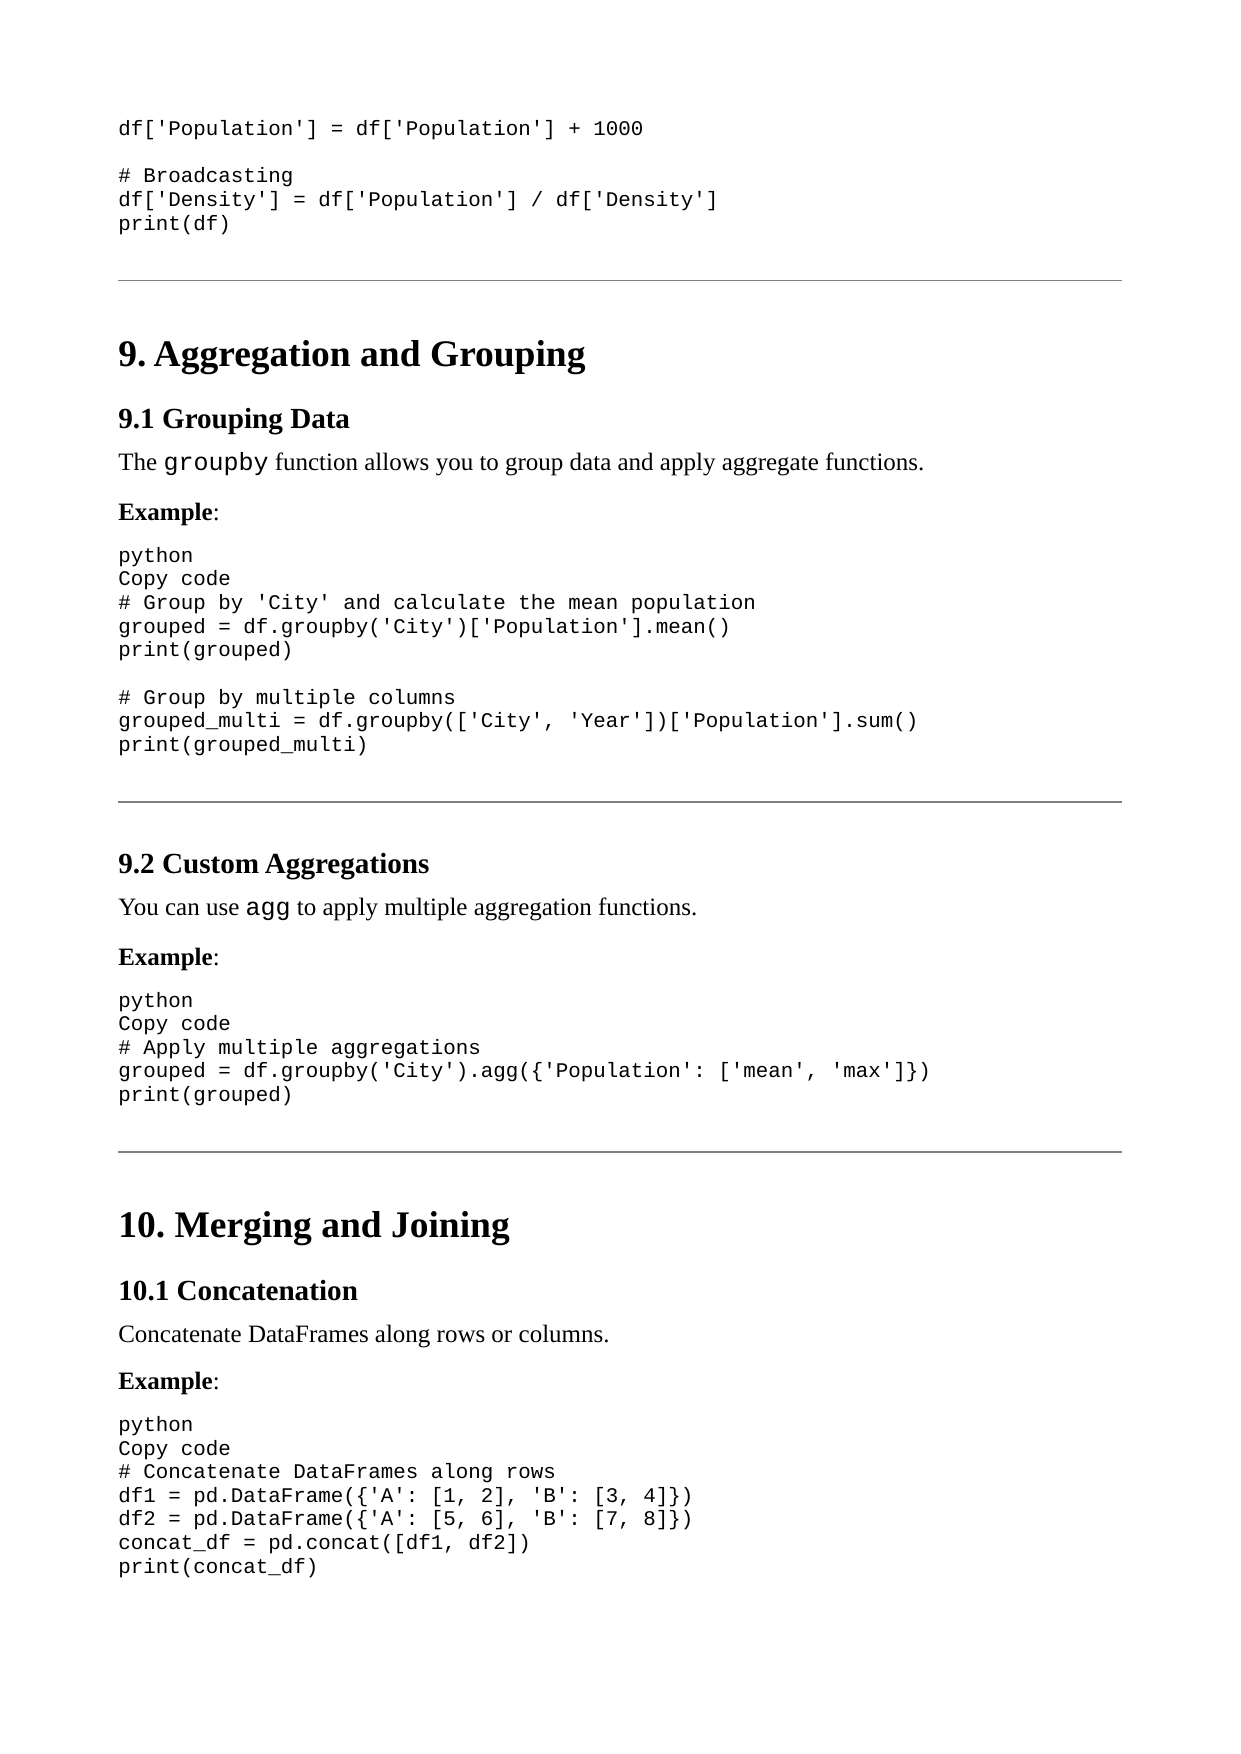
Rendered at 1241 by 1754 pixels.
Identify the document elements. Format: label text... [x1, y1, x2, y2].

text Example: [118, 497, 1122, 526]
text python [118, 545, 1122, 568]
subtitle 9.1 Grouping Data [118, 401, 1122, 435]
text # Broadcasting [118, 165, 1122, 189]
text concat_df = pd.concat([df1, df2]) [118, 1532, 1122, 1556]
subtitle 9. Aggregation and Grouping [118, 331, 1122, 374]
text print(grouped) [118, 1084, 1122, 1108]
subtitle 9.2 Custom Aggregations [118, 846, 1122, 879]
subtitle 10.1 Concatenation [118, 1273, 1122, 1306]
text df1 = pd.DataFrame({'A': [1, 2], 'B': [3, 4]}) [118, 1485, 1122, 1508]
text df['Density'] = df['Population'] / df['Density'] [118, 189, 1122, 213]
text Copy code [118, 568, 1122, 592]
text grouped_multi = df.groupby(['City', 'Year'])['Population'].sum() [118, 710, 1122, 734]
text df['Population'] = df['Population'] + 1000 [118, 118, 1122, 142]
text # Concatenate DataFrames along rows [118, 1461, 1122, 1485]
text python [118, 989, 1122, 1013]
text print(df) [118, 213, 1122, 236]
text Copy code [118, 1013, 1122, 1037]
text grouped = df.groupby('City').agg({'Population': ['mean', 'max']}) [118, 1061, 1122, 1084]
text Example: [118, 1366, 1122, 1395]
text Concatenate DataFrames along rows or columns. [118, 1319, 1122, 1347]
text # Apply multiple aggregations [118, 1037, 1122, 1061]
text # Group by 'City' and calculate the mean population [118, 592, 1122, 616]
text Copy code [118, 1437, 1122, 1461]
subtitle 10. Merging and Joining [118, 1202, 1122, 1246]
text print(grouped_multi) [118, 734, 1122, 758]
text python [118, 1414, 1122, 1437]
text # Group by multiple columns [118, 687, 1122, 710]
text The groupby function allows you to group data and apply aggregate functions. [118, 447, 1122, 478]
text Example: [118, 942, 1122, 971]
text df2 = pd.DataFrame({'A': [5, 6], 'B': [7, 8]}) [118, 1508, 1122, 1532]
text grouped = df.groupby('City')['Population'].mean() [118, 616, 1122, 639]
text You can use agg to apply multiple aggregation functions. [118, 892, 1122, 923]
text print(grouped) [118, 639, 1122, 663]
text print(concat_df) [118, 1556, 1122, 1579]
